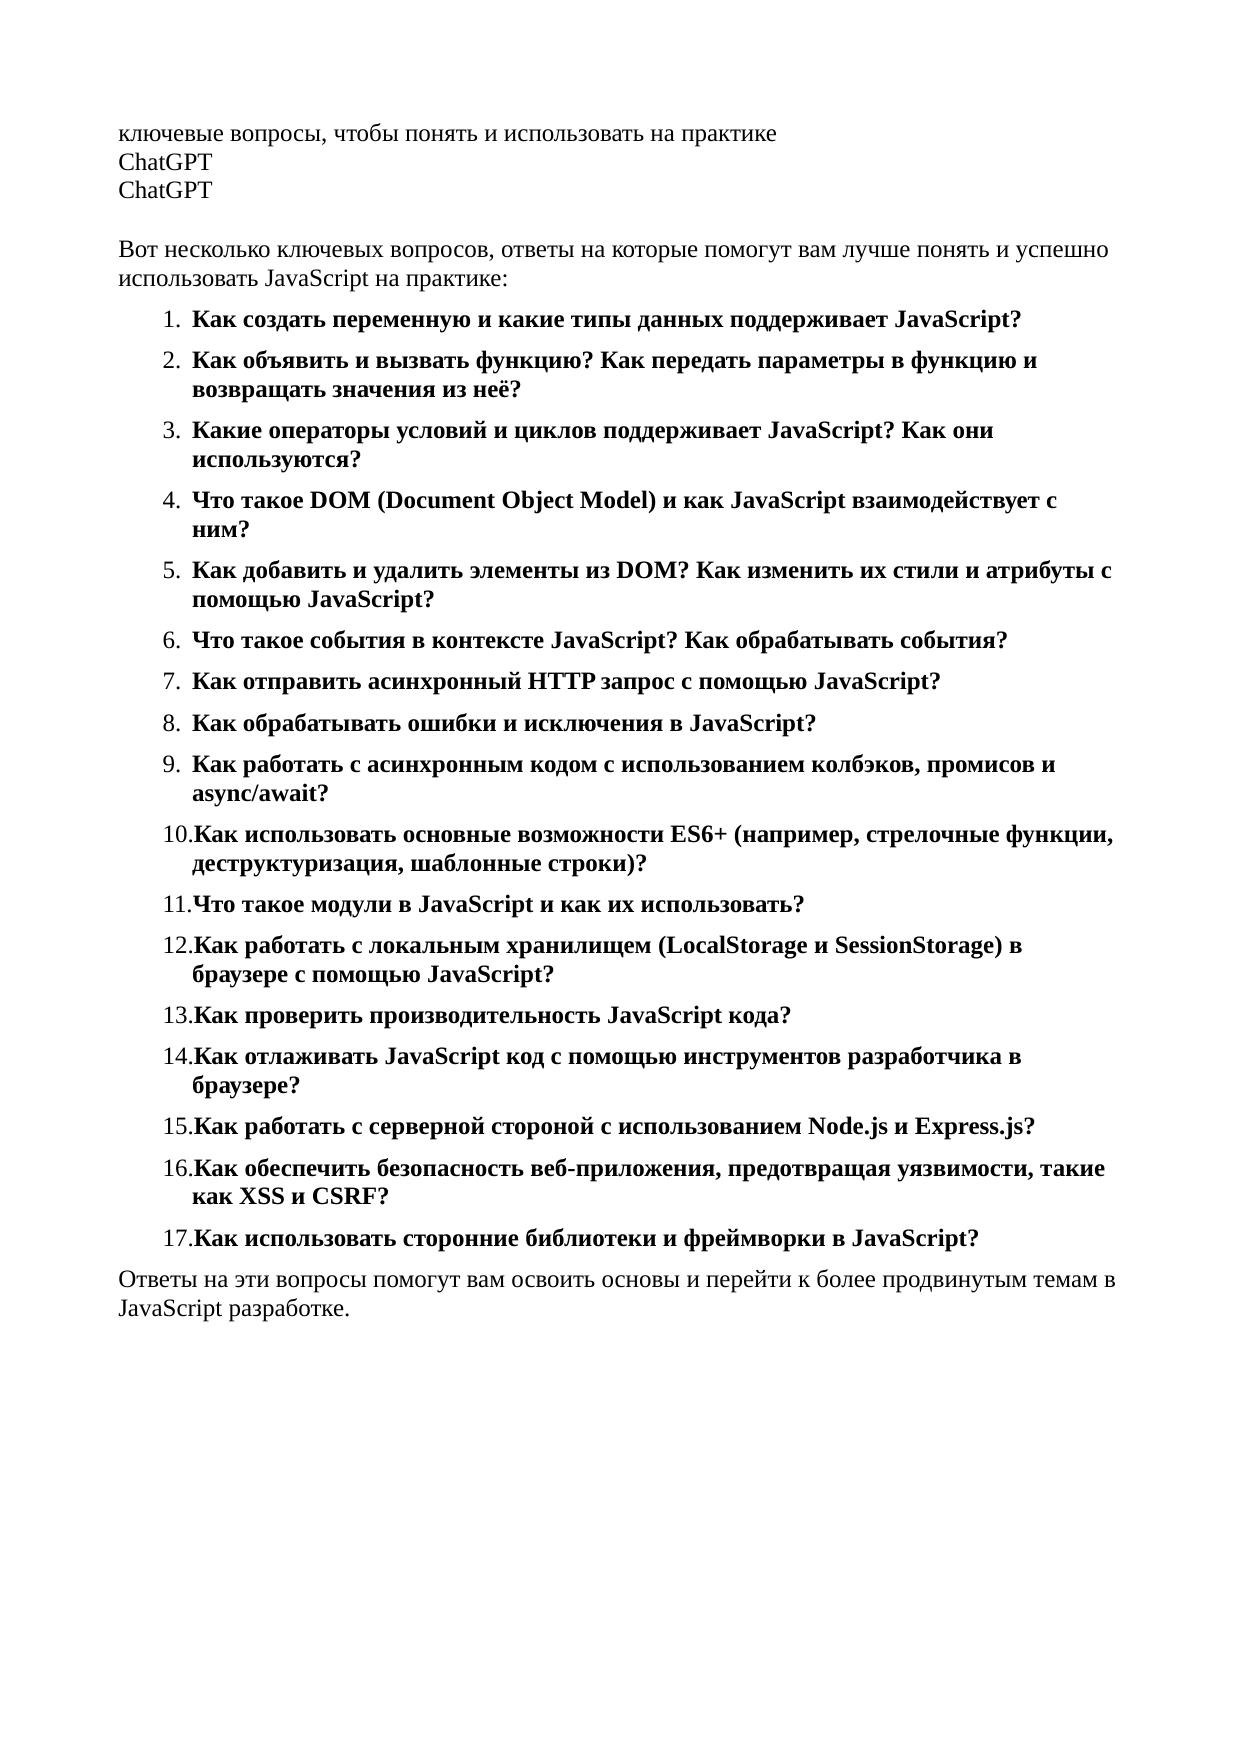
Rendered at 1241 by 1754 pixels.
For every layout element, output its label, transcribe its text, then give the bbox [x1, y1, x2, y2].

list Как использовать сторонние библиотеки и фреймворки в JavaScript? [162, 1223, 1122, 1251]
text ChatGPT [118, 147, 1122, 176]
list Как работать с асинхронным кодом с использованием колбэков, промисов и async/await? [162, 749, 1122, 806]
text Ответы на эти вопросы помогут вам освоить основы и перейти к более продвинутым темам в JavaScript разработке. [118, 1264, 1122, 1321]
list Что такое события в контексте JavaScript? Как обрабатывать события? [162, 625, 1122, 654]
list Что такое модули в JavaScript и как их использовать? [162, 889, 1122, 918]
list Как использовать основные возможности ES6+ (например, стрелочные функции, деструктуризация, шаблонные строки)? [162, 819, 1122, 876]
list Как работать с локальным хранилищем (LocalStorage и SessionStorage) в браузере с помощью JavaScript? [162, 930, 1122, 988]
list Как отправить асинхронный HTTP запрос с помощью JavaScript? [162, 666, 1122, 695]
list Как объявить и вызвать функцию? Как передать параметры в функцию и возвращать значения из неё? [162, 345, 1122, 403]
text ChatGPT [118, 176, 1122, 204]
list Как отлаживать JavaScript код с помощью инструментов разработчика в браузере? [162, 1041, 1122, 1099]
list Какие операторы условий и циклов поддерживает JavaScript? Как они используются? [162, 415, 1122, 473]
text Вот несколько ключевых вопросов, ответы на которые помогут вам лучше понять и успешно использовать JavaScript на практике: [118, 234, 1122, 291]
list Как создать переменную и какие типы данных поддерживает JavaScript? [162, 304, 1122, 333]
list Как проверить производительность JavaScript кода? [162, 1000, 1122, 1029]
list Что такое DOM (Document Object Model) и как JavaScript взаимодействует с ним? [162, 485, 1122, 543]
list Как добавить и удалить элементы из DOM? Как изменить их стили и атрибуты с помощью JavaScript? [162, 555, 1122, 613]
list Как обрабатывать ошибки и исключения в JavaScript? [162, 708, 1122, 736]
list Как работать с серверной стороной с использованием Node.js и Express.js? [162, 1111, 1122, 1140]
text ключевые вопросы, чтобы понять и использовать на практике [118, 118, 1122, 147]
list Как обеспечить безопасность веб-приложения, предотвращая уязвимости, такие как XSS и CSRF? [162, 1153, 1122, 1210]
